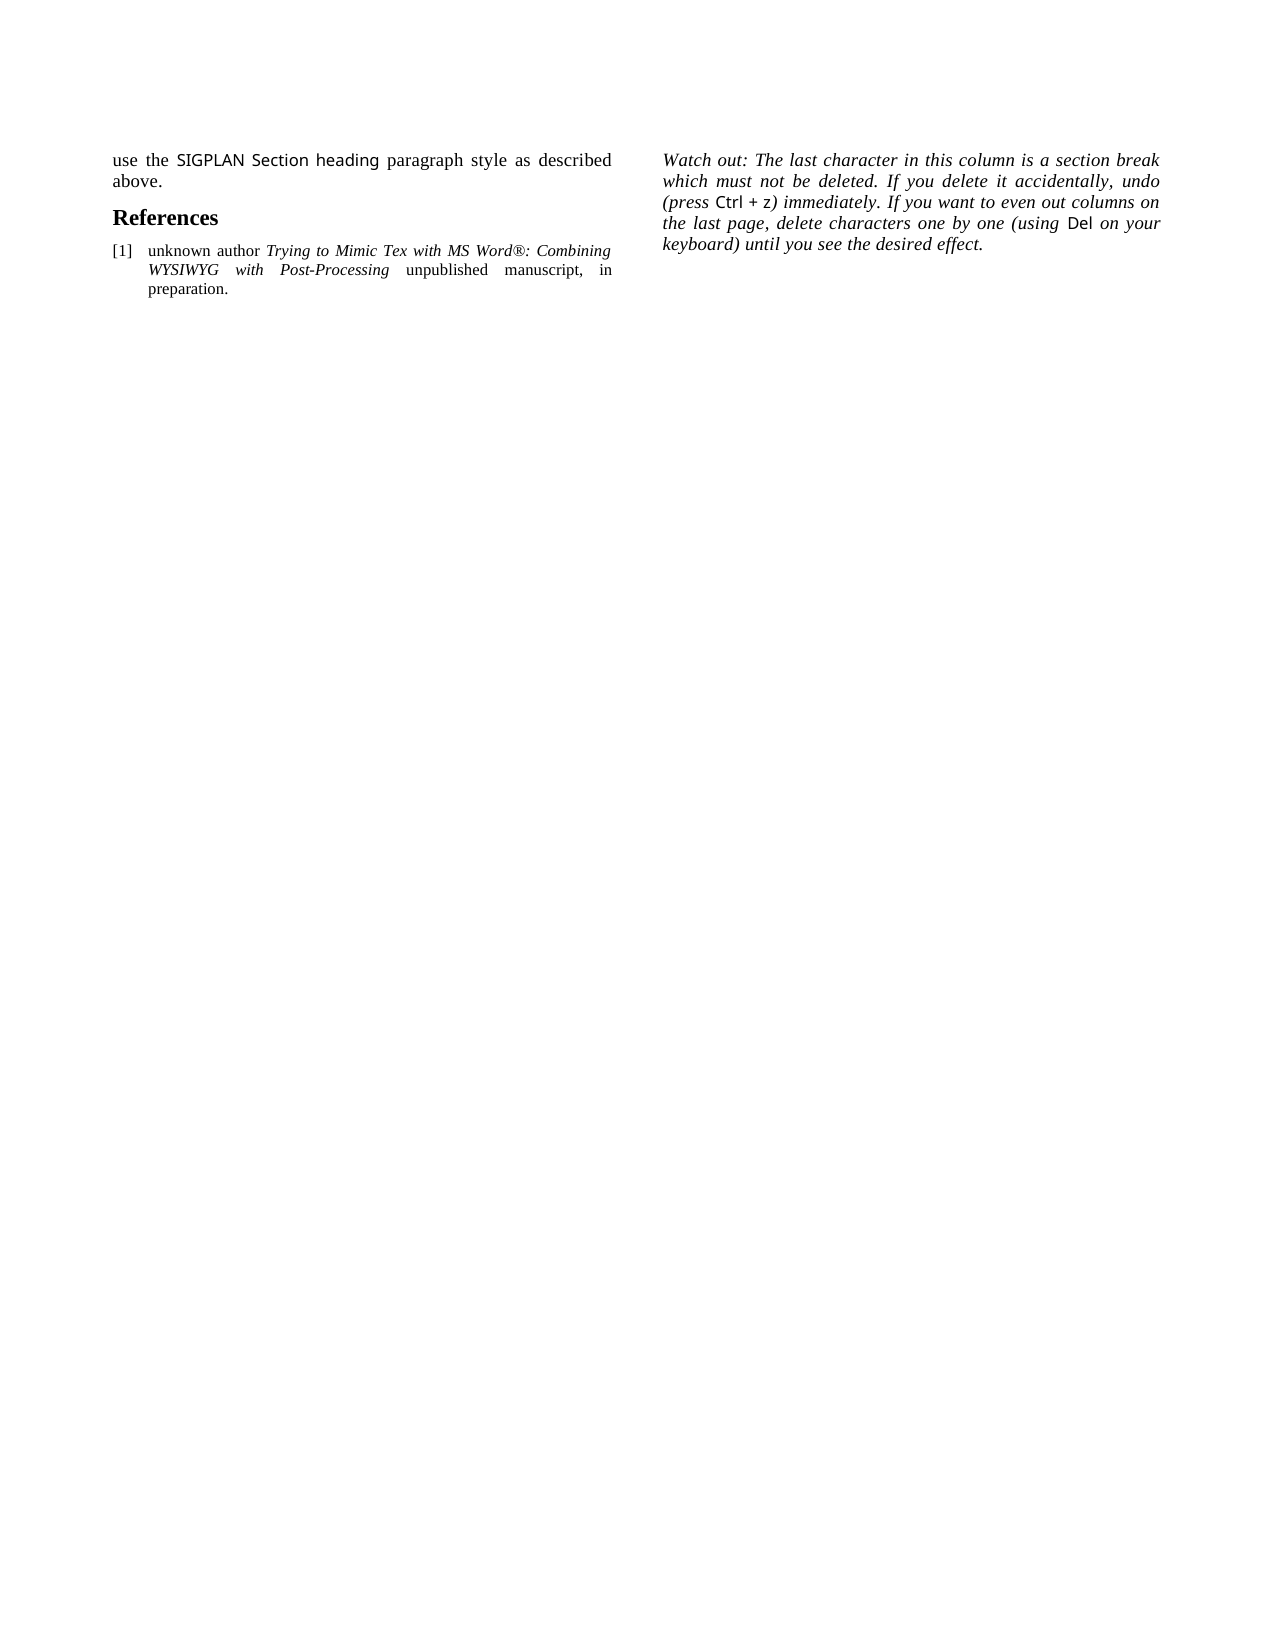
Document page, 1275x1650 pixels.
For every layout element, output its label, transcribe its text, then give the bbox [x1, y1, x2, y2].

text use the SIGPLAN Section heading paragraph style as described above. [112, 150, 612, 192]
text [1] unknown author Trying to Mimic Tex with MS Word®: Combining WYSIWYG with Post-Processing unpublished manuscript, in preparation. [112, 242, 612, 298]
text Watch out: The last character in this column is a section break which must not be deleted. If you delete it accidentally, undo (press Ctrl + z) immediately. If you want to even out columns on the last page, delete characters one by one (using Del on your keyboard) until you see the desired effect. [662, 150, 1162, 254]
